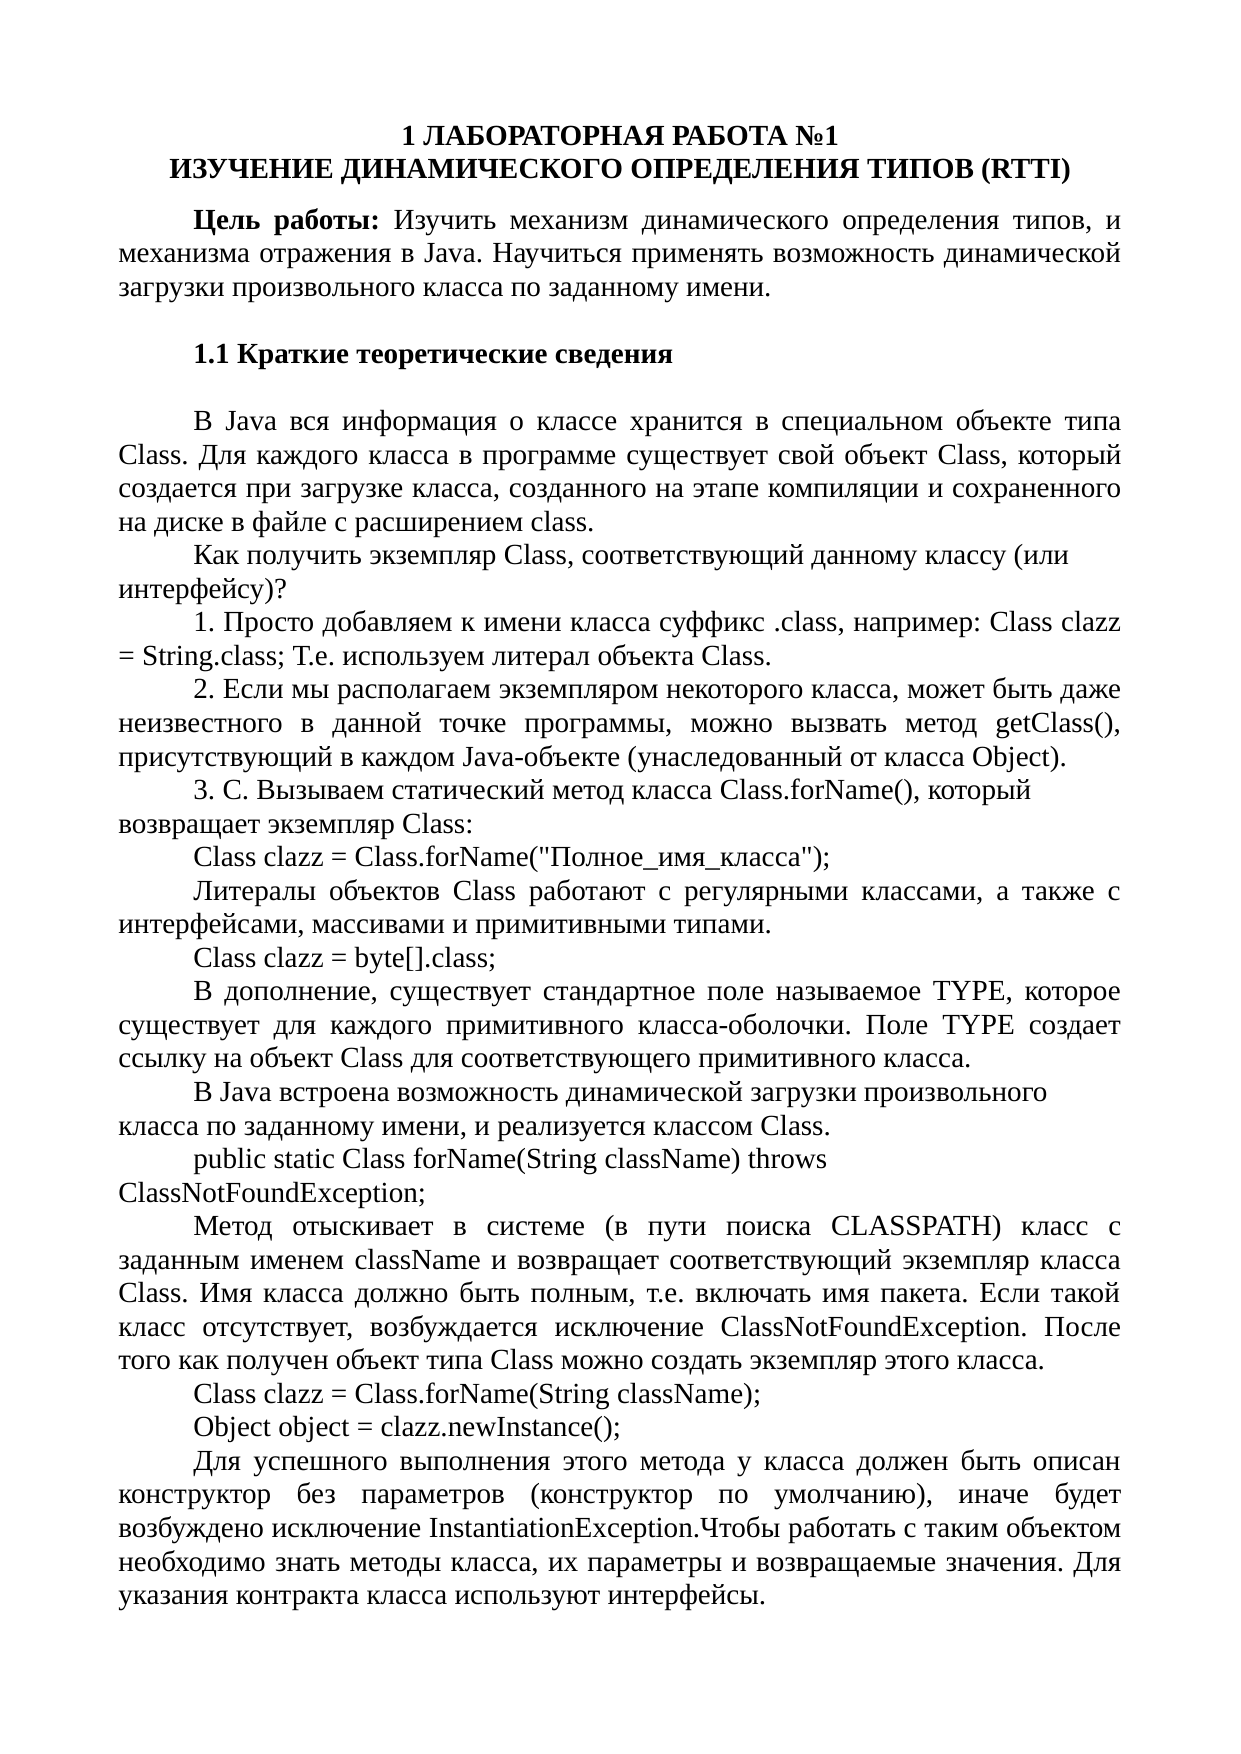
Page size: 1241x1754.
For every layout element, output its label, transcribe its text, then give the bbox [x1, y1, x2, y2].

text 2. Если мы располагаем экземпляром некоторого класса, может быть даже неизвестного в данной точке программы, можно вызвать метод getClass(), присутствующий в каждом Java-объекте (унаследованный от класса Object). [118, 672, 1122, 772]
text Class clazz = Class.forName("Полное_имя_класса"); [118, 839, 1122, 873]
text Object object = clazz.newInstance(); [118, 1409, 1122, 1443]
text ИЗУЧЕНИЕ ДИНАМИЧЕСКОГО ОПРЕДЕЛЕНИЯ ТИПОВ (RTTI) [118, 152, 1122, 185]
text класса по заданному имени, и реализуется классом Class. [118, 1108, 1122, 1141]
text Литералы объектов Class работают с регулярными классами, а также с интерфейсами, массивами и примитивными типами. [118, 873, 1122, 940]
text Метод отыскивает в системе (в пути поиска CLASSPATH) класс с заданным именем className и возвращает соответствующий экземпляр класса Class. Имя класса должно быть полным, т.е. включать имя пакета. Если такой класс отсутствует, возбуждается исключение ClassNotFoundException. После того как получен объект типа Class можно создать экземпляр этого класса. [118, 1208, 1122, 1376]
text 1.1 Краткие теоретические сведения [118, 336, 1122, 370]
text Class clazz = Class.forName(String className); [118, 1376, 1122, 1409]
text 1 ЛАБОРАТОРНАЯ РАБОТА №1 [118, 118, 1122, 152]
text Как получить экземпляр Class, соответствующий данному классу (или [118, 537, 1122, 571]
text интерфейсу)? [118, 571, 1122, 604]
text 3. С. Вызываем статический метод класса Class.forName(), который [118, 772, 1122, 806]
text возвращает экземпляр Class: [118, 806, 1122, 839]
text В Java встроена возможность динамической загрузки произвольного [118, 1074, 1122, 1108]
text Цель работы: Изучить механизм динамического определения типов, и механизма отражения в Java. Научиться применять возможность динамической загрузки произвольного класса по заданному имени. [118, 202, 1122, 303]
text Class clazz = byte[].class; [118, 940, 1122, 973]
text В Java вся информация о классе хранится в специальном объекте типа Class. Для каждого класса в программе существует свой объект Class, который создается при загрузке класса, созданного на этапе компиляции и сохраненного на диске в файле с расширением class. [118, 403, 1122, 537]
text ClassNotFoundException; [118, 1175, 1122, 1208]
text В дополнение, существует стандартное поле называемое TYPE, которое существует для каждого примитивного класса-оболочки. Поле TYPE создает ссылку на объект Class для соответствующего примитивного класса. [118, 973, 1122, 1074]
text public static Class forName(String className) throws [118, 1141, 1122, 1175]
text Для успешного выполнения этого метода у класса должен быть описан конструктор без параметров (конструктор по умолчанию), иначе будет возбуждено исключение InstantiationException.Чтобы работать с таким объектом необходимо знать методы класса, их параметры и возвращаемые значения. Для указания контракта класса используют интерфейсы. [118, 1443, 1122, 1611]
text 1. Просто добавляем к имени класса суффикс .class, например: Class clazz = String.class; Т.е. используем литерал объекта Сlass. [118, 604, 1122, 672]
